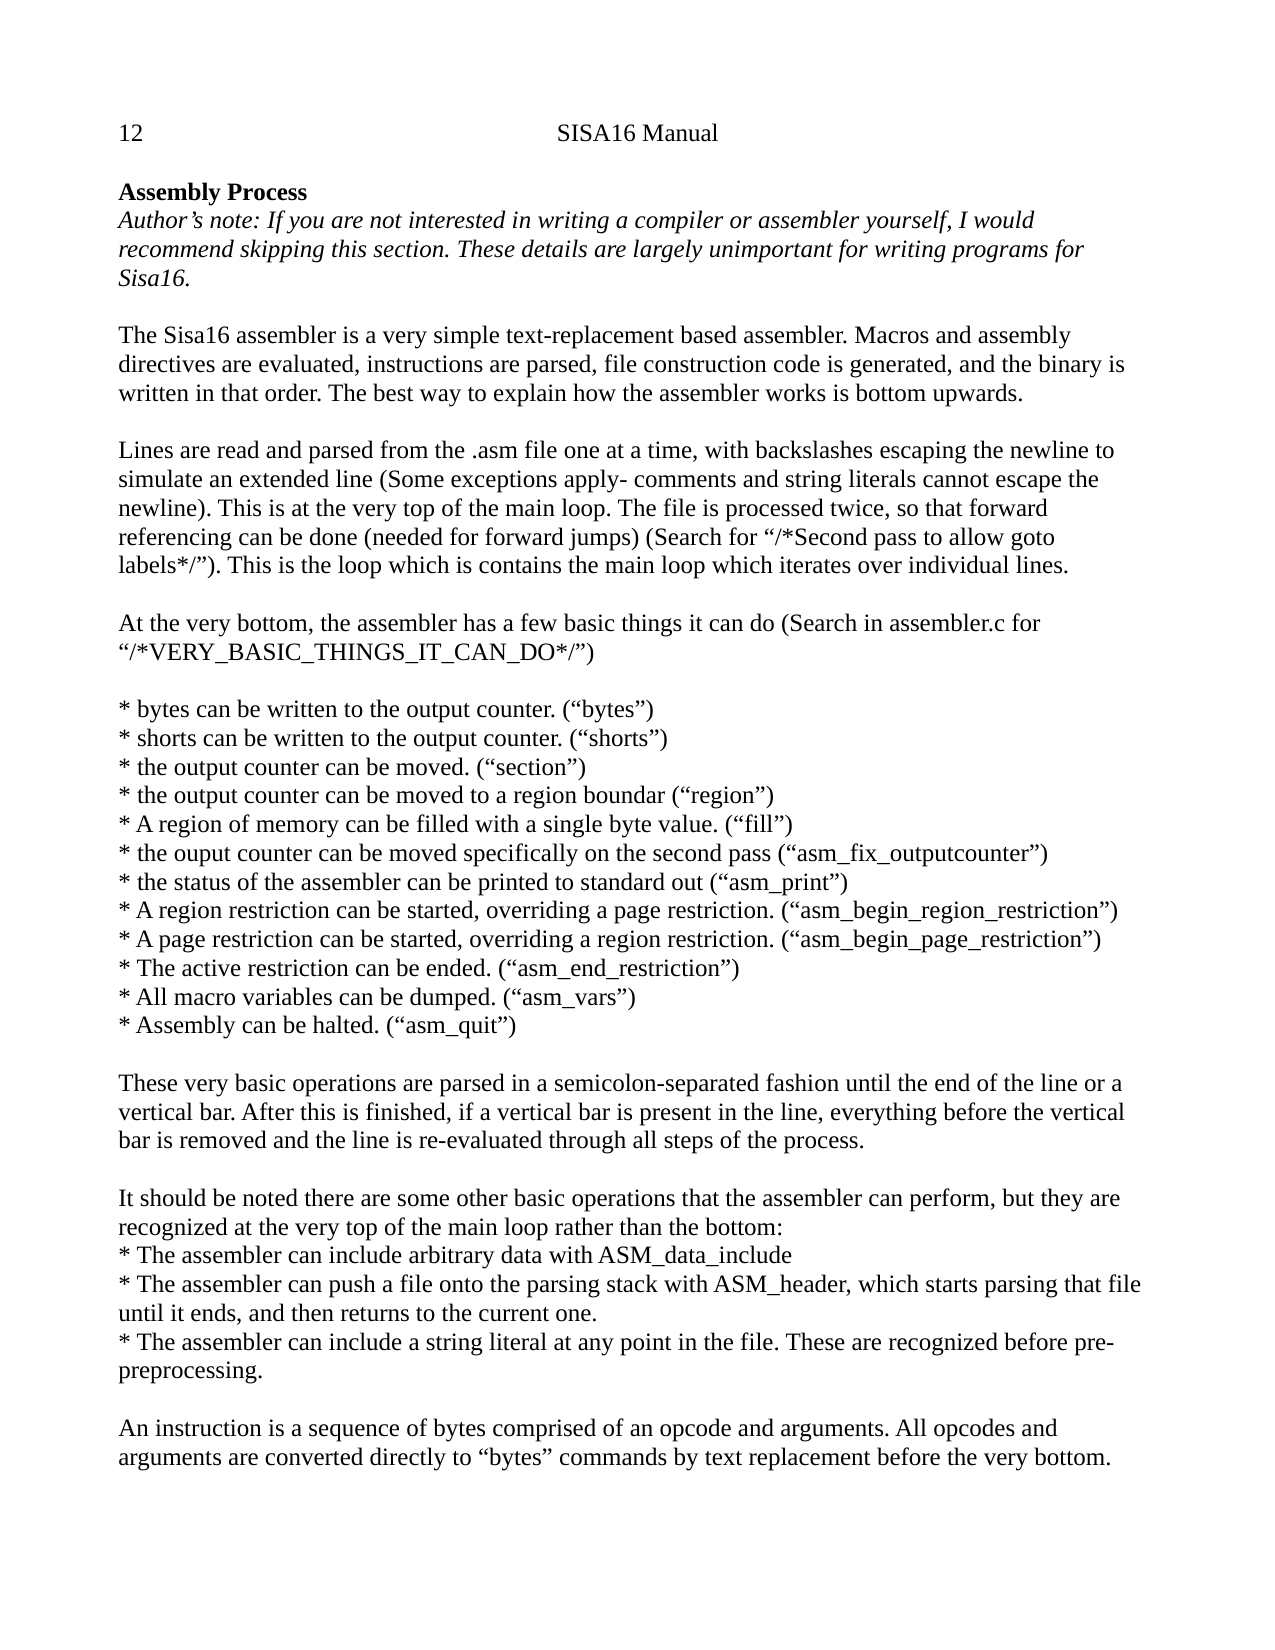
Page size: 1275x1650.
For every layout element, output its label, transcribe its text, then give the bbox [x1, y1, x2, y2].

text * shorts can be written to the output counter. (“shorts”) [118, 723, 1157, 752]
text An instruction is a sequence of bytes comprised of an opcode and arguments. All opcodes and arguments are converted directly to “bytes” commands by text replacement before the very bottom. [118, 1413, 1157, 1471]
text Author’s note: If you are not interested in writing a compiler or assembler yourself, I would recommend skipping this section. These details are largely unimportant for writing programs for Sisa16. The Sisa16 assembler is a very simple text-replacement based assembler. Macros and assembly directives are evaluated, instructions are parsed, file construction code is generated, and the binary is written in that order. The best way to explain how the assembler works is bottom upwards. [118, 206, 1157, 407]
text At the very bottom, the assembler has a few basic things it can do (Search in assembler.c for “/*VERY_BASIC_THINGS_IT_CAN_DO*/”) [118, 608, 1157, 666]
text * A region restriction can be started, overriding a page restriction. (“asm_begin_region_restriction”) * A page restriction can be started, overriding a region restriction. (“asm_begin_page_restriction”) * The active restriction can be ended. (“asm_end_restriction”) * All macro variables can be dumped. (“asm_vars”) * Assembly can be halted. (“asm_quit”) [118, 896, 1157, 1039]
text * the output counter can be moved to a region boundar (“region”) * A region of memory can be filled with a single byte value. (“fill”) [118, 781, 1157, 838]
text * The assembler can push a file onto the parsing stack with ASM_header, which starts parsing that file until it ends, and then returns to the current one. [118, 1269, 1157, 1327]
text It should be noted there are some other basic operations that the assembler can perform, but they are recognized at the very top of the main loop rather than the bottom: * The assembler can include arbitrary data with ASM_data_include [118, 1183, 1157, 1269]
text * The assembler can include a string literal at any point in the file. These are recognized before pre-preprocessing. [118, 1327, 1157, 1384]
text * the ouput counter can be moved specifically on the second pass (“asm_fix_outputcounter”) * the status of the assembler can be printed to standard out (“asm_print”) [118, 838, 1157, 896]
text These very basic operations are parsed in a semicolon-separated fashion until the end of the line or a vertical bar. After this is finished, if a vertical bar is present in the line, everything before the vertical bar is removed and the line is re-evaluated through all steps of the process. [118, 1068, 1157, 1154]
text Assembly Process [118, 177, 1157, 206]
text * the output counter can be moved. (“section”) [118, 752, 1157, 781]
text Lines are read and parsed from the .asm file one at a time, with backslashes escaping the newline to simulate an extended line (Some exceptions apply- comments and string literals cannot escape the newline). This is at the very top of the main loop. The file is processed twice, so that forward referencing can be done (needed for forward jumps) (Search for “/*Second pass to allow goto labels*/”). This is the loop which is contains the main loop which iterates over individual lines. [118, 436, 1157, 579]
text * bytes can be written to the output counter. (“bytes”) [118, 694, 1157, 723]
